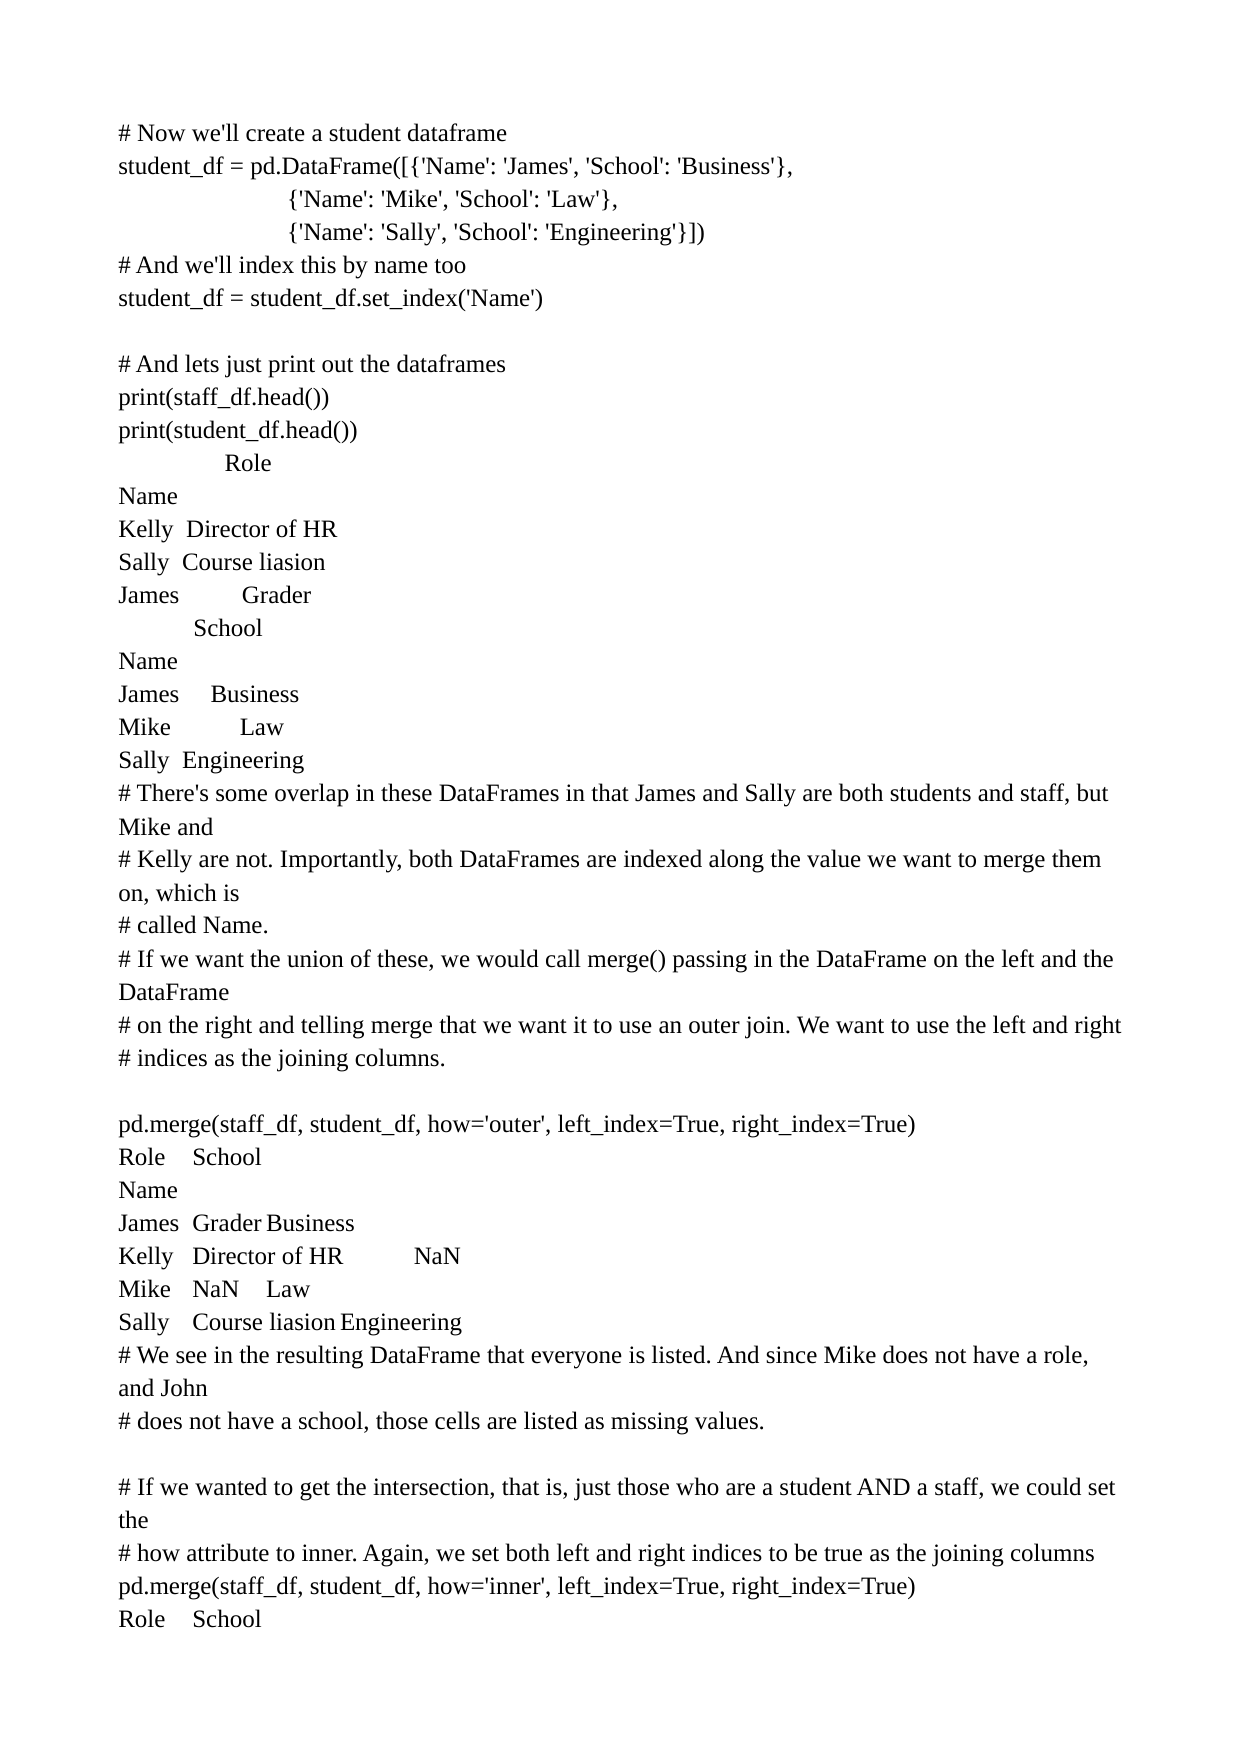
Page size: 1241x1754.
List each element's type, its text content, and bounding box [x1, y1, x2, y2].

text # how attribute to inner. Again, we set both left and right indices to be true as the joining columns [118, 1538, 1122, 1567]
text # Now we'll create a student dataframe [118, 118, 1122, 147]
text Mike NaN Law [118, 1274, 1122, 1303]
text # We see in the resulting DataFrame that everyone is listed. And since Mike does not have a role, and John [118, 1340, 1122, 1402]
text ​ [118, 1076, 1122, 1104]
text {'Name': 'Mike', 'School': 'Law'}, [118, 184, 1122, 213]
text Name [118, 646, 1122, 675]
text Role School [118, 1604, 1122, 1633]
text Name [118, 481, 1122, 510]
text # called Name. [118, 911, 1122, 939]
text Sally Engineering [118, 746, 1122, 774]
text student_df = pd.DataFrame([{'Name': 'James', 'School': 'Business'}, [118, 151, 1122, 180]
text # indices as the joining columns. [118, 1043, 1122, 1071]
text # on the right and telling merge that we want it to use an outer join. We want to use the left and right [118, 1010, 1122, 1038]
text Kelly Director of HR NaN [118, 1241, 1122, 1269]
text # Kelly are not. Importantly, both DataFrames are indexed along the value we want to merge them on, which is [118, 844, 1122, 906]
text James Business [118, 679, 1122, 708]
text # If we want the union of these, we would call merge() passing in the DataFrame on the left and the DataFrame [118, 944, 1122, 1005]
text Name [118, 1175, 1122, 1203]
text # does not have a school, those cells are listed as missing values. [118, 1406, 1122, 1435]
text {'Name': 'Sally', 'School': 'Engineering'}]) [118, 217, 1122, 246]
text # If we wanted to get the intersection, that is, just those who are a student AND a staff, we could set the [118, 1472, 1122, 1534]
text Sally Course liasion [118, 547, 1122, 576]
text Role [118, 448, 1122, 477]
text ​ [118, 1439, 1122, 1468]
text pd.merge(staff_df, student_df, how='outer', left_index=True, right_index=True) [118, 1109, 1122, 1137]
text Mike Law [118, 712, 1122, 741]
text James Grader Business [118, 1208, 1122, 1237]
text student_df = student_df.set_index('Name') [118, 283, 1122, 312]
text # And we'll index this by name too [118, 250, 1122, 279]
text Role School [118, 1142, 1122, 1171]
text # There's some overlap in these DataFrames in that James and Sally are both students and staff, but Mike and [118, 778, 1122, 840]
text ​ [118, 316, 1122, 345]
text Sally Course liasion Engineering [118, 1307, 1122, 1336]
text Kelly Director of HR [118, 514, 1122, 543]
text print(staff_df.head()) [118, 382, 1122, 411]
text School [118, 613, 1122, 642]
text # And lets just print out the dataframes [118, 349, 1122, 378]
text James Grader [118, 580, 1122, 609]
text pd.merge(staff_df, student_df, how='inner', left_index=True, right_index=True) [118, 1571, 1122, 1600]
text print(student_df.head()) [118, 415, 1122, 444]
